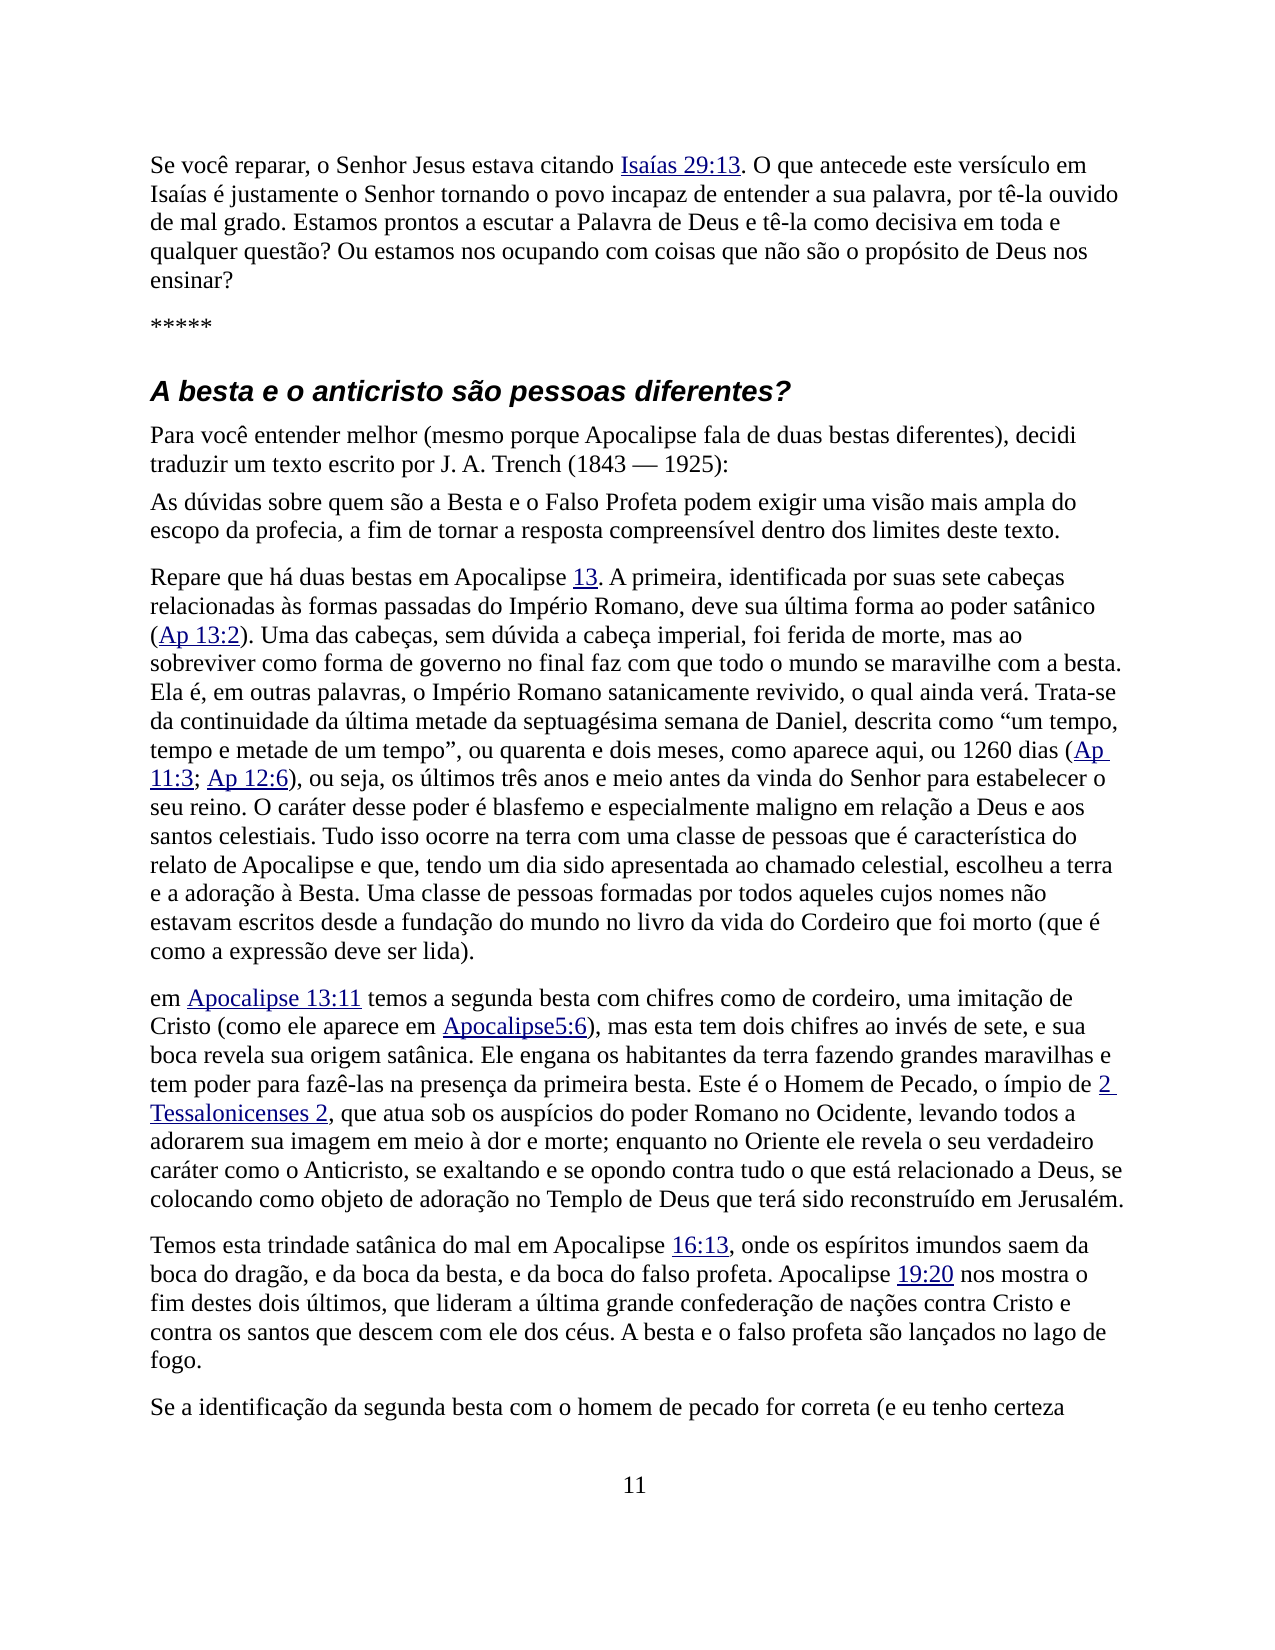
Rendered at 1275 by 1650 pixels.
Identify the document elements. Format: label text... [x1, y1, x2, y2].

text As dúvidas sobre quem são a Besta e o Falso Profeta podem exigir uma visão mais ampla do escopo da profecia, a fim de tornar a resposta compreensível dentro dos limites deste texto. [150, 487, 1125, 544]
text Temos esta trindade satânica do mal em Apocalipse 16:13, onde os espíritos imundos saem da boca do dragão, e da boca da besta, e da boca do falso profeta. Apocalipse 19:20 nos mostra o fim destes dois últimos, que lideram a última grande confederação de nações contra Cristo e contra os santos que descem com ele dos céus. A besta e o falso profeta são lançados no lago de fogo. [150, 1231, 1125, 1374]
text Para você entender melhor (mesmo porque Apocalipse fala de duas bestas diferentes), decidi traduzir um texto escrito por J. A. Trench (1843 — 1925): [150, 420, 1125, 478]
text Se você reparar, o Senhor Jesus estava citando Isaías 29:13. O que antecede este versículo em Isaías é justamente o Senhor tornando o povo incapaz de entender a sua palavra, por tê-la ouvido de mal grado. Estamos prontos a escutar a Palavra de Deus e tê-la como decisiva em toda e qualquer questão? Ou estamos nos ocupando com coisas que não são o propósito de Deus nos ensinar? [150, 150, 1125, 294]
text Se a identificação da segunda besta com o homem de pecado for correta (e eu tenho certeza [150, 1392, 1125, 1421]
text em Apocalipse 13:11 temos a segunda besta com chifres como de cordeiro, uma imitação de Cristo (como ele aparece em Apocalipse5:6), mas esta tem dois chifres ao invés de sete, e sua boca revela sua origem satânica. Ele engana os habitantes da terra fazendo grandes maravilhas e tem poder para fazê-las na presença da primeira besta. Este é o Homem de Pecado, o ímpio de 2 Tessalonicenses 2, que atua sob os auspícios do poder Romano no Ocidente, levando todos a adorarem sua imagem em meio à dor e morte; enquanto no Oriente ele revela o seu verdadeiro caráter como o Anticristo, se exaltando e se opondo contra tudo o que está relacionado a Deus, se colocando como objeto de adoração no Templo de Deus que terá sido reconstruído em Jerusalém. [150, 983, 1125, 1213]
text Repare que há duas bestas em Apocalipse 13. A primeira, identificada por suas sete cabeças relacionadas às formas passadas do Império Romano, deve sua última forma ao poder satânico (Ap 13:2). Uma das cabeças, sem dúvida a cabeça imperial, foi ferida de morte, mas ao sobreviver como forma de governo no final faz com que todo o mundo se maravilhe com a besta. Ela é, em outras palavras, o Império Romano satanicamente revivido, o qual ainda verá. Trata-se da continuidade da última metade da septuagésima semana de Daniel, descrita como “um tempo, tempo e metade de um tempo”, ou quarenta e dois meses, como aparece aqui, ou 1260 dias (Ap 11:3; Ap 12:6), ou seja, os últimos três anos e meio antes da vinda do Senhor para estabelecer o seu reino. O caráter desse poder é blasfemo e especialmente maligno em relação a Deus e aos santos celestiais. Tudo isso ocorre na terra com uma classe de pessoas que é característica do relato de Apocalipse e que, tendo um dia sido apresentada ao chamado celestial, escolheu a terra e a adoração à Besta. Uma classe de pessoas formadas por todos aqueles cujos nomes não estavam escritos desde a fundação do mundo no livro da vida do Cordeiro que foi morto (que é como a expressão deve ser lida). [150, 562, 1125, 965]
subtitle A besta e o anticristo são pessoas diferentes? [150, 374, 1125, 408]
text ***** [150, 312, 1125, 340]
